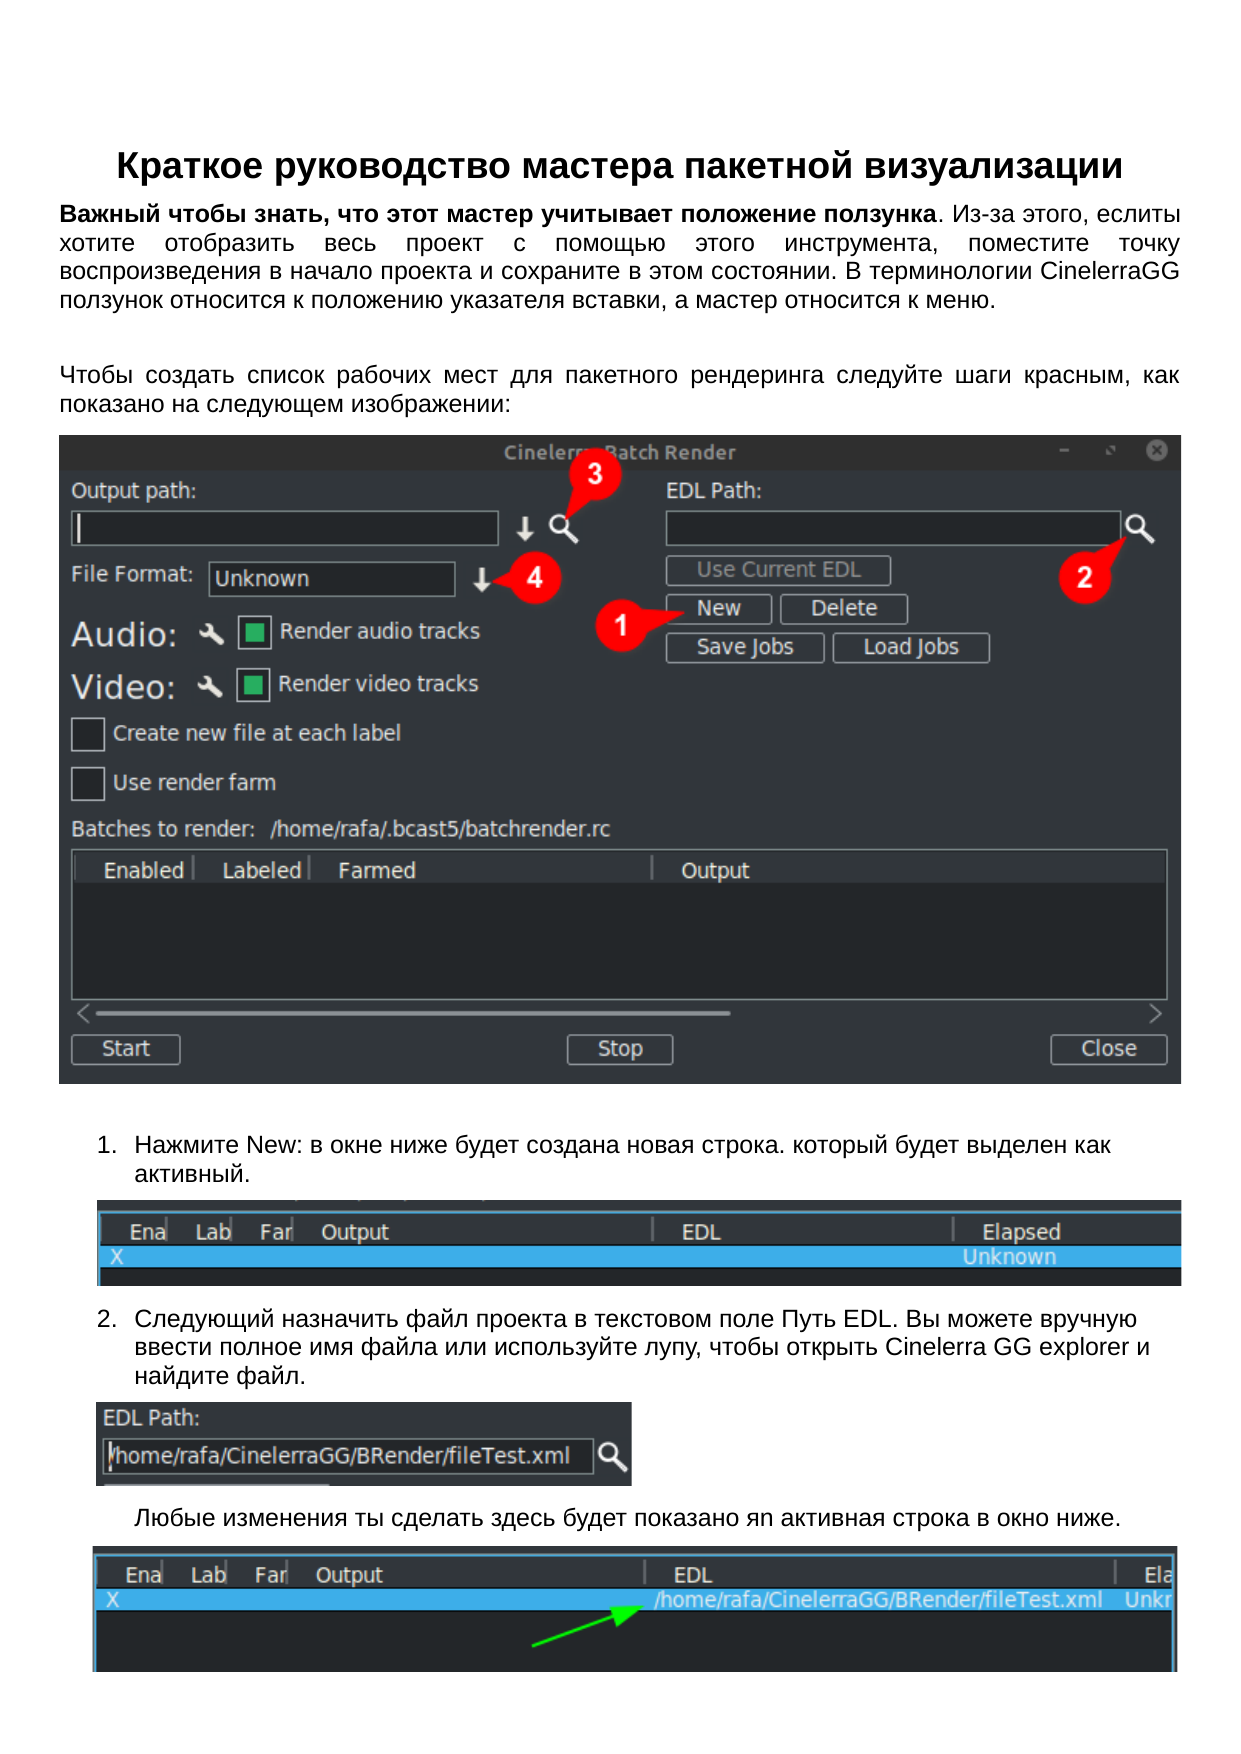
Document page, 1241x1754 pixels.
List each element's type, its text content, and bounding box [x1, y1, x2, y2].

text Важный чтобы знать, что этот мастер учитывает положение ползунка. Из-за этого, еслиты хотите отобразить весь проект с помощью этого инструмента, поместите точку воспроизведения в начало проекта и сохраните в этом состоянии. В терминологии CinelerraGG ползунок относится к положению указателя вставки, а мастер относится к меню. [59, 199, 1181, 314]
text Чтобы создать список рабочих мест для пакетного рендеринга следуйте шаги красным, как показано на следующем изображении: [59, 360, 1181, 418]
list Следующий назначить файл проекта в текстовом поле Путь EDL. Вы можете вручную ввести полное имя файла или используйте лупу, чтобы открыть Cinelerra GG explorer и найдите файл. [97, 1286, 1181, 1390]
subtitle Краткое руководство мастера пакетной визуализации [59, 143, 1181, 186]
picture [97, 1200, 1182, 1286]
picture [59, 435, 1182, 1084]
list Нажмите New: в окне ниже будет создана новая строка. который будет выделен как активный. [97, 1130, 1181, 1188]
list Любые изменения ты сделать здесь будет показано яn активная строка в окно ниже. [97, 1408, 1181, 1532]
picture [96, 1402, 632, 1486]
picture [92, 1546, 1178, 1672]
